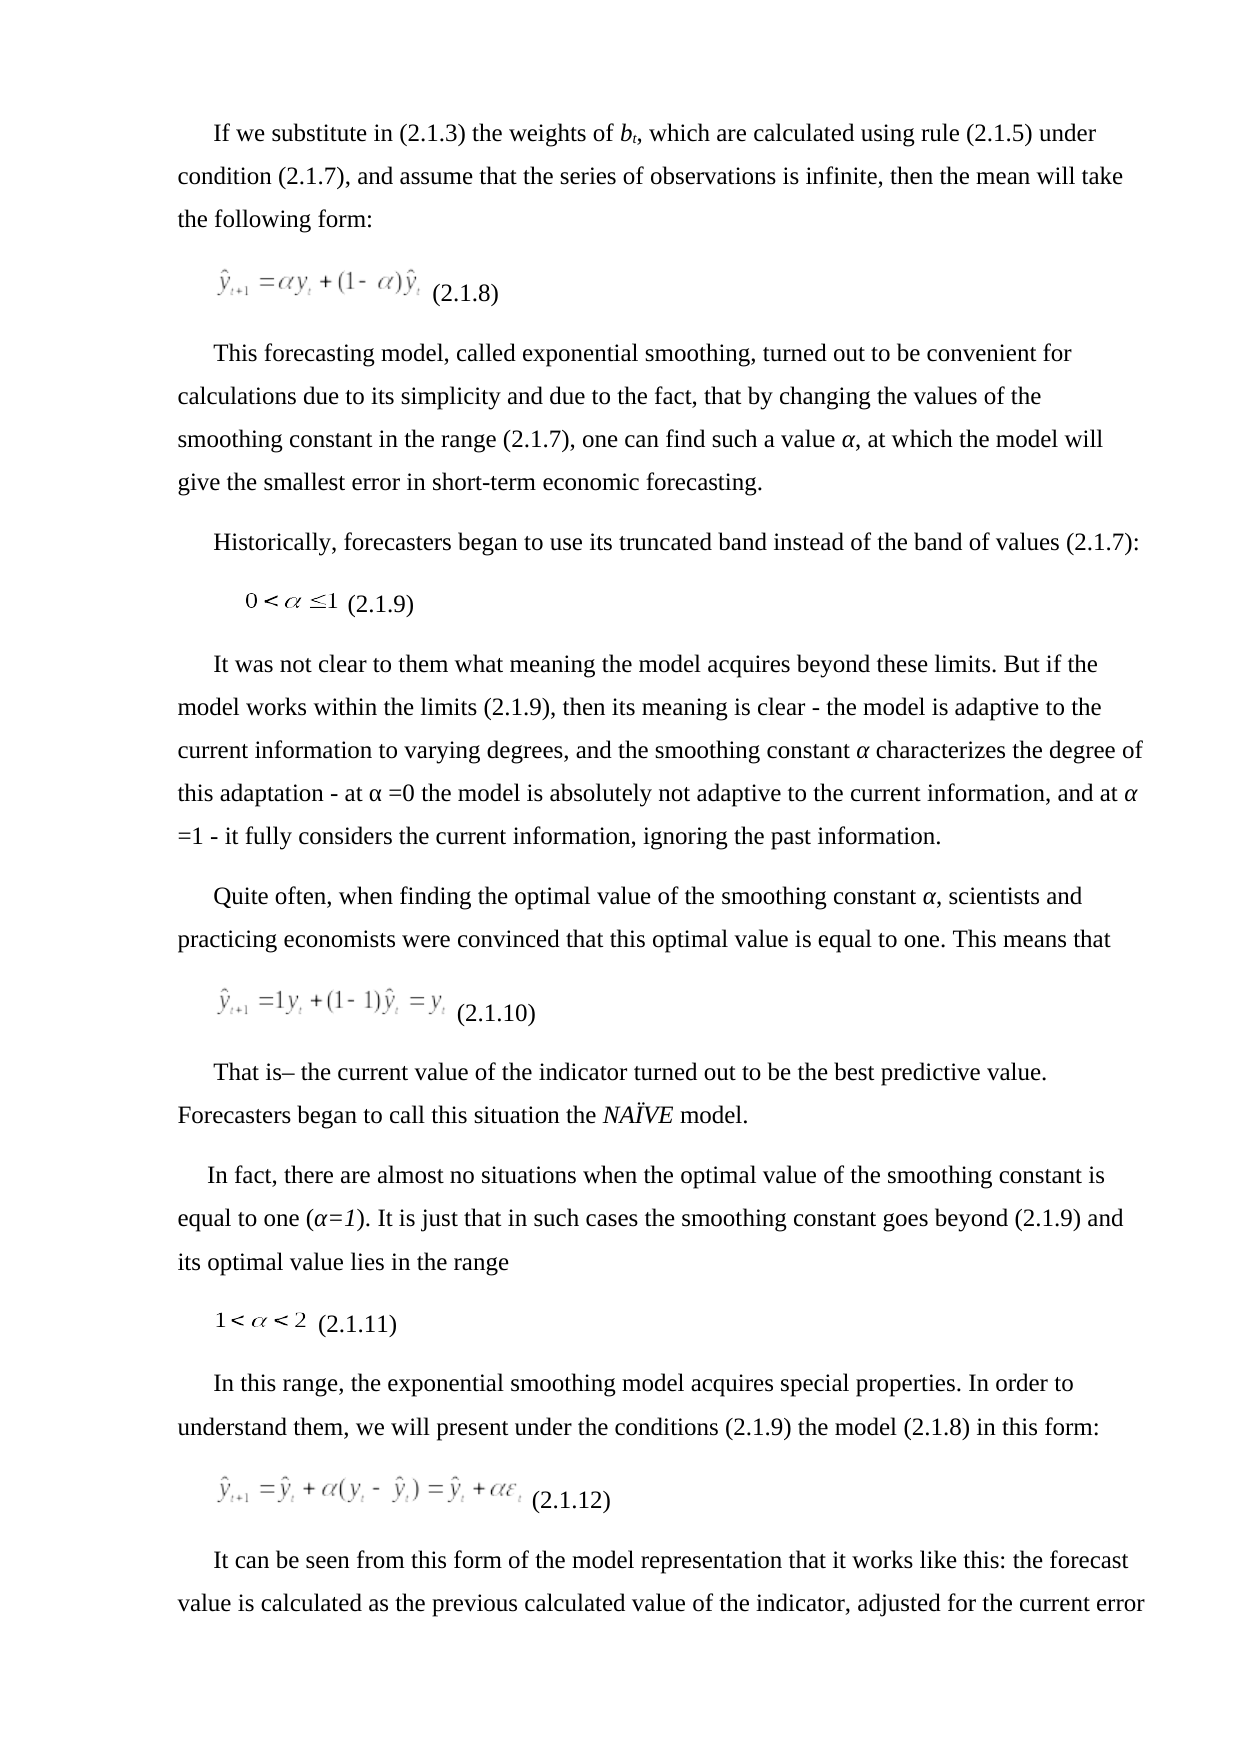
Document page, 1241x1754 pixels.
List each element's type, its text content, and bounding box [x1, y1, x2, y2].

text Quite often, when finding the optimal value of the smoothing constant α, scientists and practicing economists were convinced that this optimal value is equal to one. This means that [177, 881, 1152, 953]
text In fact, there are almost no situations when the optimal value of the smoothing constant is equal to one (α=1). It is just that in such cases the smoothing constant goes beyond (2.1.9) and its optimal value lies in the range [177, 1160, 1152, 1275]
text (2.1.10) [177, 984, 1152, 1026]
text It was not clear to them what meaning the model acquires beyond these limits. But if the model works within the limits (2.1.9), then its meaning is clear - the model is adaptive to the current information to varying degrees, and the smoothing constant α characterizes the degree of this adaptation - at α =0 the model is absolutely not adaptive to the current information, and at α =1 - it fully considers the current information, ignoring the past information. [177, 649, 1152, 850]
text This forecasting model, called exponential smoothing, turned out to be convenient for calculations due to its simplicity and due to the fact, that by changing the values of the smoothing constant in the range (2.1.7), one can find such a value α, at which the model will give the smallest error in short-term economic forecasting. [177, 338, 1152, 496]
text It can be seen from this form of the model representation that it works like this: the forecast value is calculated as the previous calculated value of the indicator, adjusted for the current error [177, 1545, 1152, 1617]
text (2.1.8) [177, 264, 1152, 307]
text If we substitute in (2.1.3) the weights of bt, which are calculated using rule (2.1.5) under condition (2.1.7), and assume that the series of observations is infinite, then the mean will take the following form: [177, 118, 1152, 233]
text Historically, forecasters began to use its truncated band instead of the band of values (2.1.7): [177, 527, 1152, 556]
text (2.1.12) [177, 1471, 1152, 1514]
text (2.1.9) [177, 587, 1152, 618]
text That is– the current value of the indicator turned out to be the best predictive value. Forecasters began to call this situation the NAÏVE model. [177, 1057, 1152, 1129]
text (2.1.11) [177, 1306, 1152, 1337]
text In this range, the exponential smoothing model acquires special properties. In order to understand them, we will present under the conditions (2.1.9) the model (2.1.8) in this form: [177, 1368, 1152, 1440]
